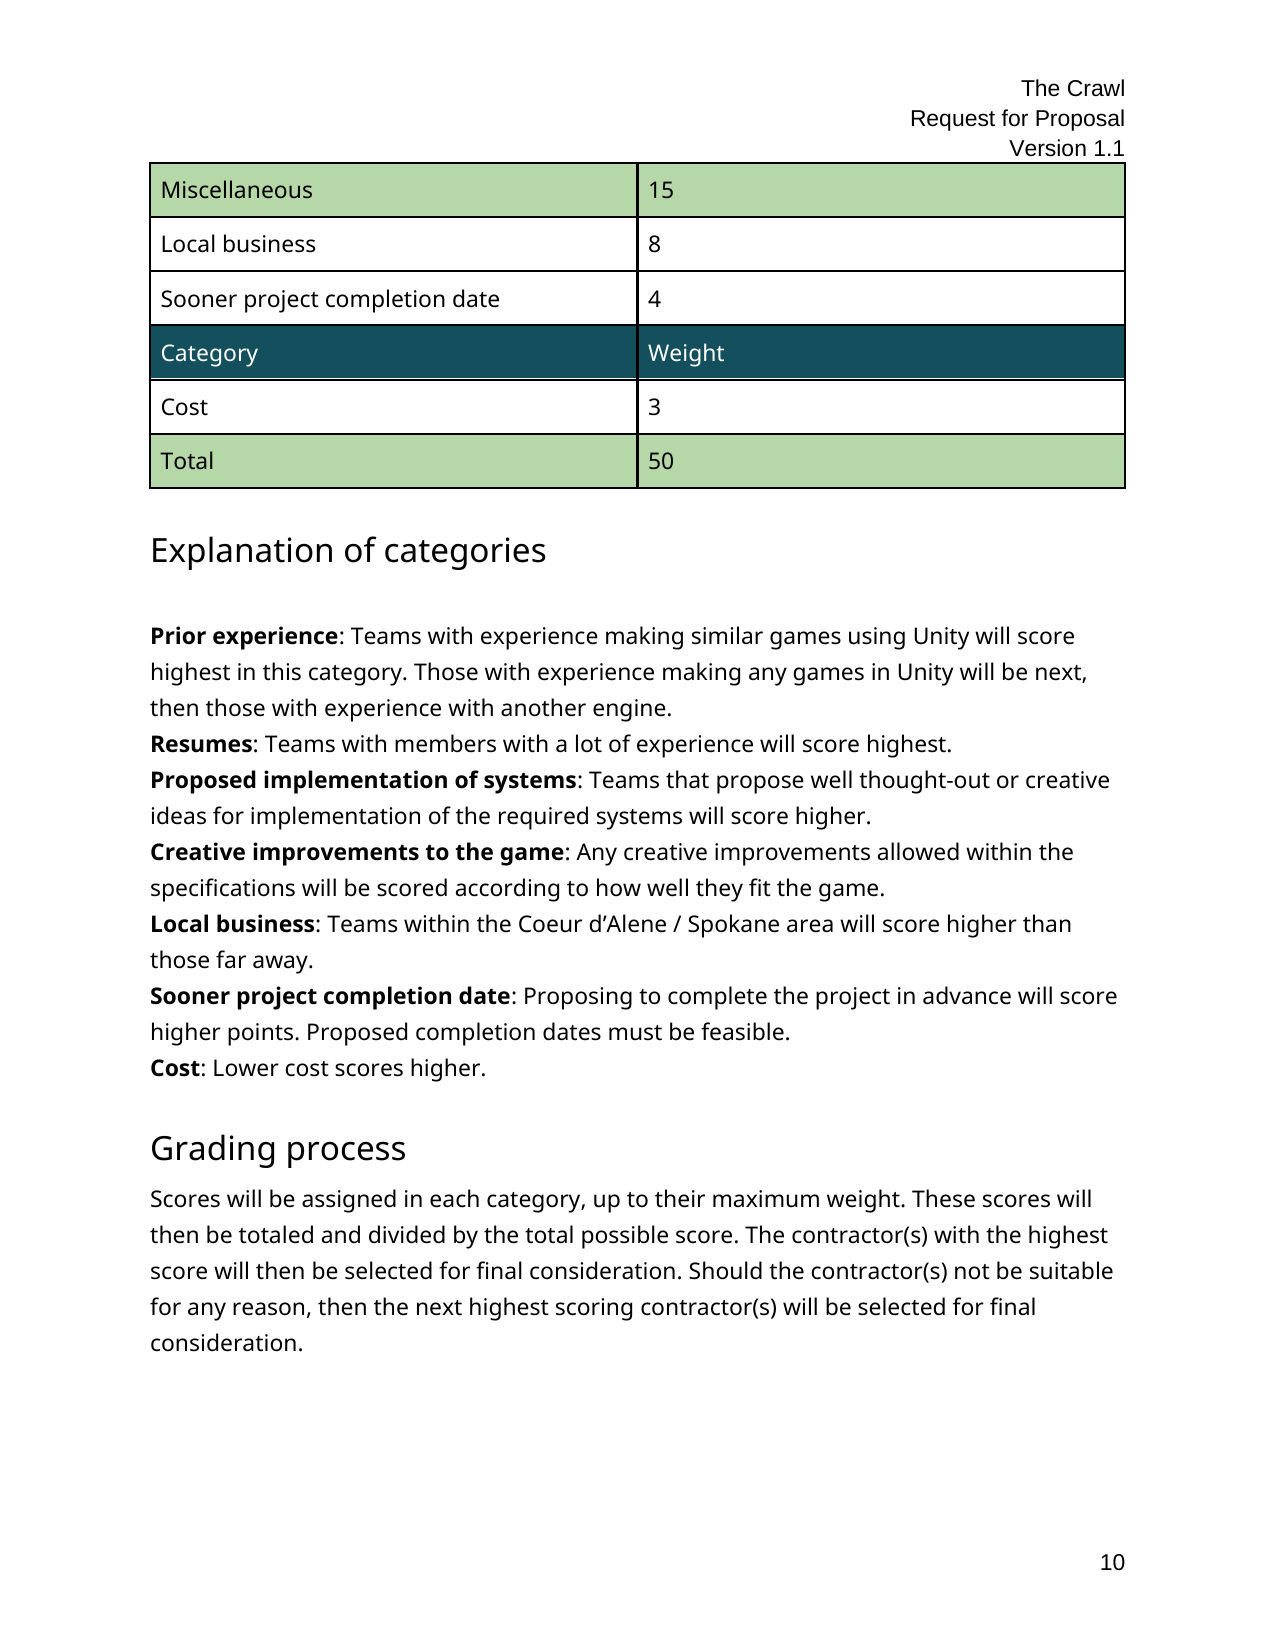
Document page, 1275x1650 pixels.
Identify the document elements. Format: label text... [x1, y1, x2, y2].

text Creative improvements to the game: Any creative improvements allowed within the specifications will be scored according to how well they fit the game. [150, 836, 1125, 903]
subtitle Grading process [150, 1125, 1125, 1170]
table_cell 15 [639, 164, 1124, 216]
subtitle Explanation of categories [150, 526, 1125, 572]
table_cell Sooner project completion date [151, 272, 636, 324]
table_cell 3 [639, 381, 1124, 433]
text Local business: Teams within the Coeur d’Alene / Spokane area will score higher than those far away. [150, 908, 1125, 975]
table_cell Miscellaneous [151, 164, 636, 216]
table_cell Category [151, 326, 636, 378]
text Scores will be assigned in each category, up to their maximum weight. These scores will then be totaled and divided by the total possible score. The contractor(s) with the highest score will then be selected for final consideration. Should the contractor(s) not be suitable for any reason, then the next highest scoring contractor(s) will be selected for final consideration. [150, 1183, 1125, 1358]
text Prior experience: Teams with experience making similar games using Unity will score highest in this category. Those with experience making any games in Unity will be next, then those with experience with another engine. [150, 620, 1125, 723]
table_cell 4 [639, 272, 1124, 324]
table_cell Total [151, 435, 636, 487]
text Proposed implementation of systems: Teams that propose well thought-out or creative ideas for implementation of the required systems will score higher. [150, 764, 1125, 831]
table_cell Cost [151, 381, 636, 433]
table_cell 8 [639, 218, 1124, 270]
table_cell Local business [151, 218, 636, 270]
table_cell Weight [639, 326, 1124, 378]
table_cell 50 [639, 435, 1124, 487]
text Sooner project completion date: Proposing to complete the project in advance will score higher points. Proposed completion dates must be feasible. [150, 979, 1125, 1047]
text Cost: Lower cost scores higher. [150, 1051, 1125, 1083]
text Resumes: Teams with members with a lot of experience will score highest. [150, 728, 1125, 759]
